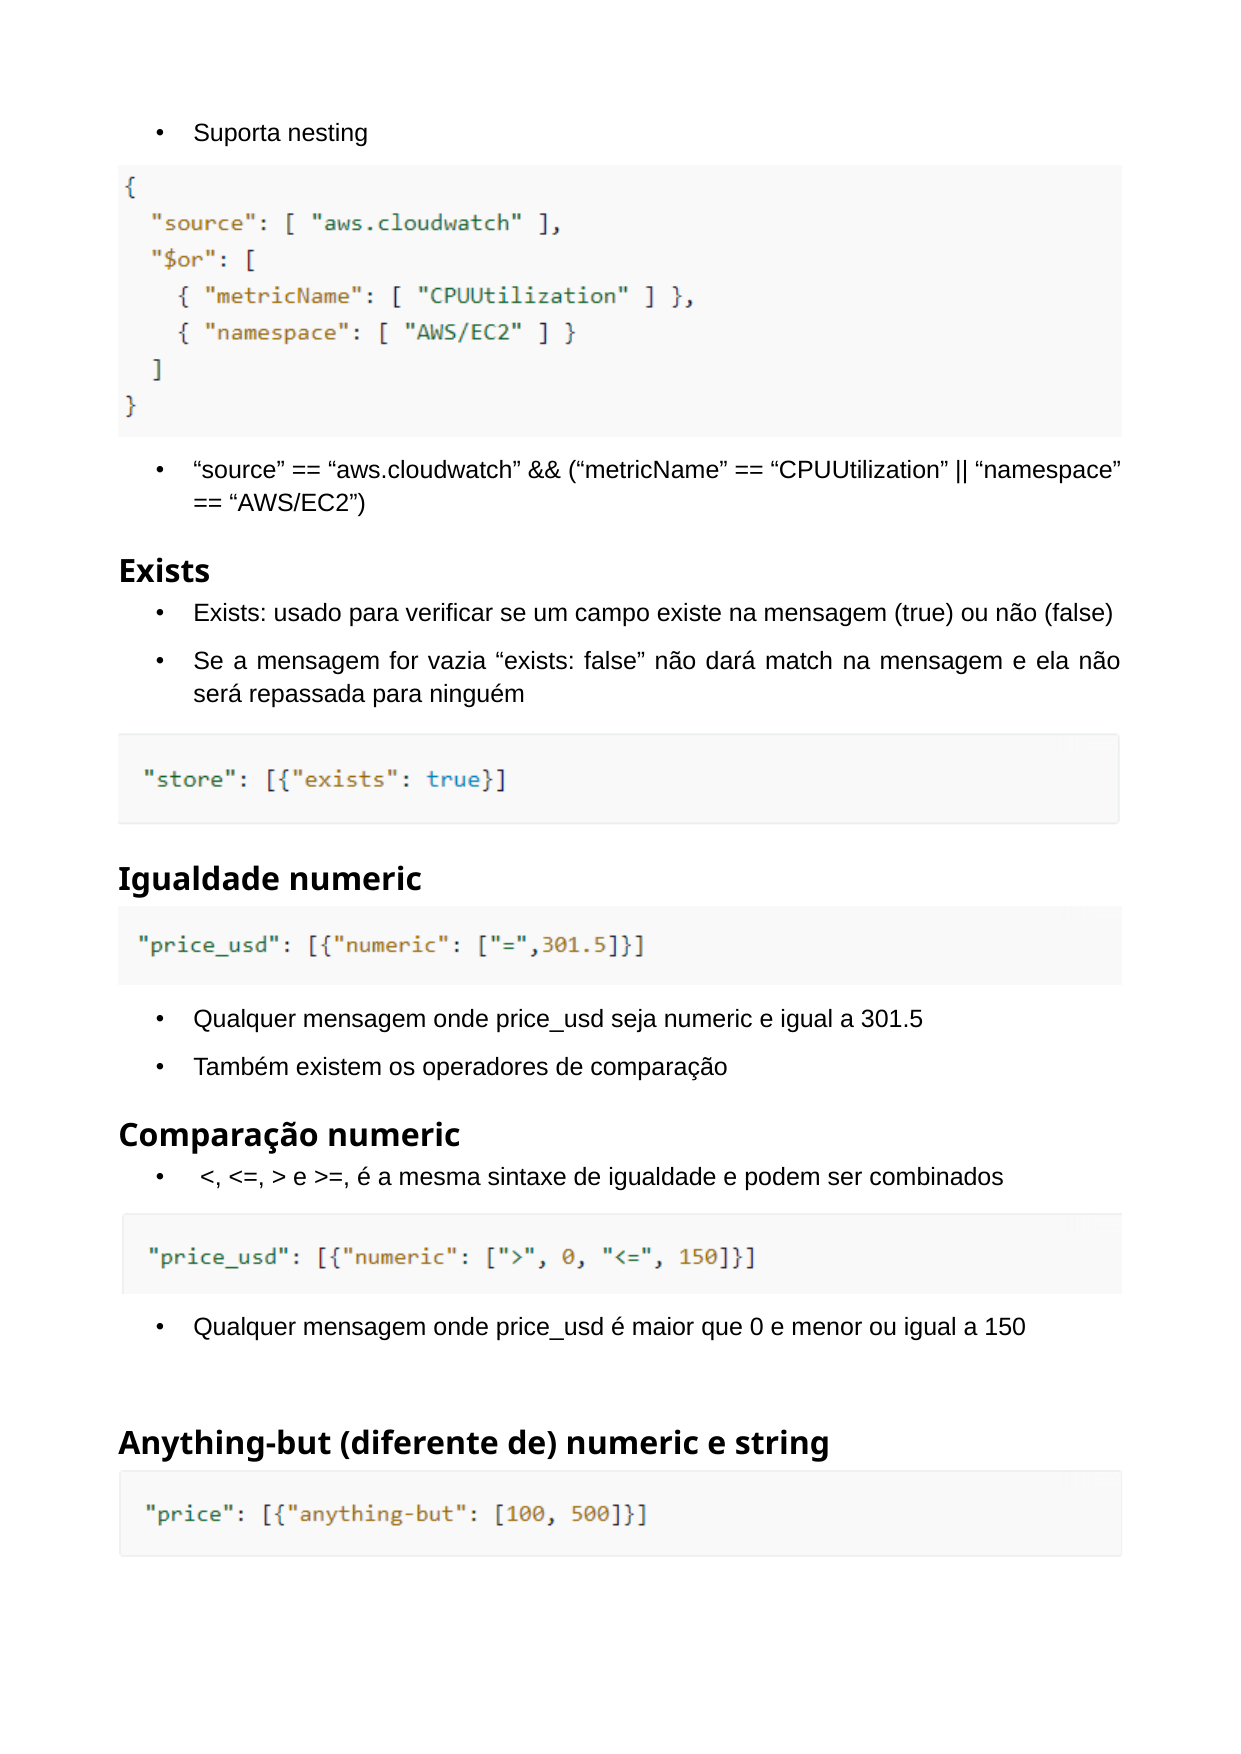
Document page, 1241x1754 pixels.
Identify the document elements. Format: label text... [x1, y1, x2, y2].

list Qualquer mensagem onde price_usd seja numeric e igual a 301.5 [156, 1004, 1122, 1033]
list Se a mensagem for vazia “exists: false” não dará match na mensagem e ela não será repassada para ninguém [156, 646, 1122, 708]
picture [118, 726, 1123, 826]
subtitle Comparação numeric [118, 1112, 1122, 1155]
picture [118, 1470, 1123, 1563]
subtitle Igualdade numeric [118, 856, 1122, 900]
list Qualquer mensagem onde price_usd é maior que 0 e menor ou igual a 150 [156, 1312, 1122, 1341]
list Exists: usado para verificar se um campo existe na mensagem (true) ou não (false) [156, 598, 1122, 627]
list Também existem os operadores de comparação [156, 1051, 1122, 1080]
list <, <=, > e >=, é a mesma sintaxe de igualdade e podem ser combinados [156, 1162, 1122, 1191]
subtitle Exists [118, 548, 1122, 592]
picture [118, 906, 1123, 985]
list “source” == “aws.cloudwatch” && (“metricName” == “CPUUtilization” || “namespace” == “AWS/EC2”) [156, 455, 1122, 517]
subtitle Anything-but (diferente de) numeric e string [118, 1420, 1122, 1464]
picture [118, 1209, 1123, 1294]
picture [118, 165, 1123, 437]
list Suporta nesting [156, 118, 1122, 147]
